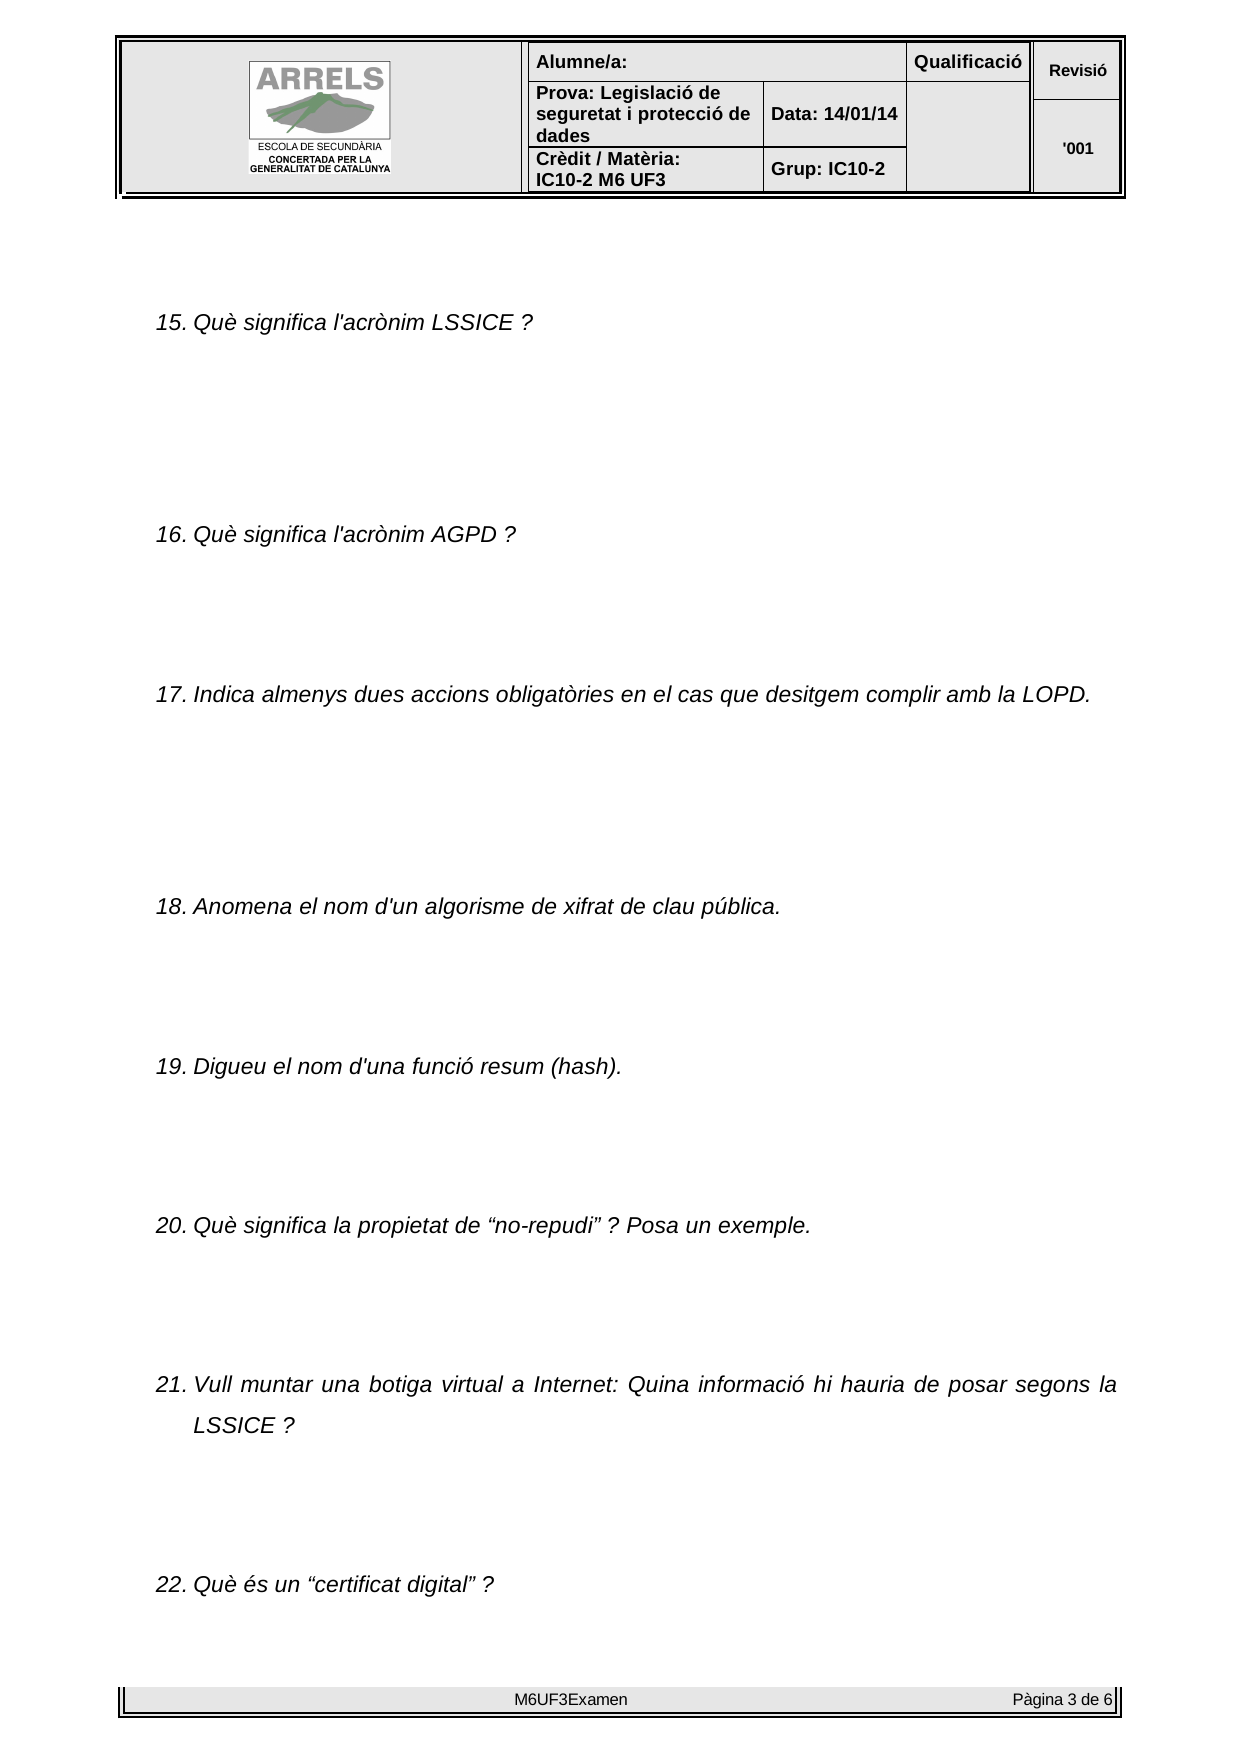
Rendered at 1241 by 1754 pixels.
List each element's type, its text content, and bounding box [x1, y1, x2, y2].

list Què significa l'acrònim AGPD ? [156, 521, 1122, 548]
list Anomena el nom d'un algorisme de xifrat de clau pública. [156, 893, 1122, 920]
list Vull muntar una botiga virtual a Internet: Quina informació hi hauria de posar segons la LSSICE ? [156, 1371, 1122, 1438]
list Què significa l'acrònim LSSICE ? [156, 308, 1122, 335]
picture [248, 60, 391, 174]
list Què és un “certificat digital” ? [156, 1571, 1122, 1598]
list Què significa la propietat de “no-repudi” ? Posa un exemple. [156, 1211, 1122, 1238]
list Digueu el nom d'una funció resum (hash). [156, 1052, 1122, 1079]
list Indica almenys dues accions obligatòries en el cas que desitgem complir amb la LOPD. [156, 680, 1122, 707]
